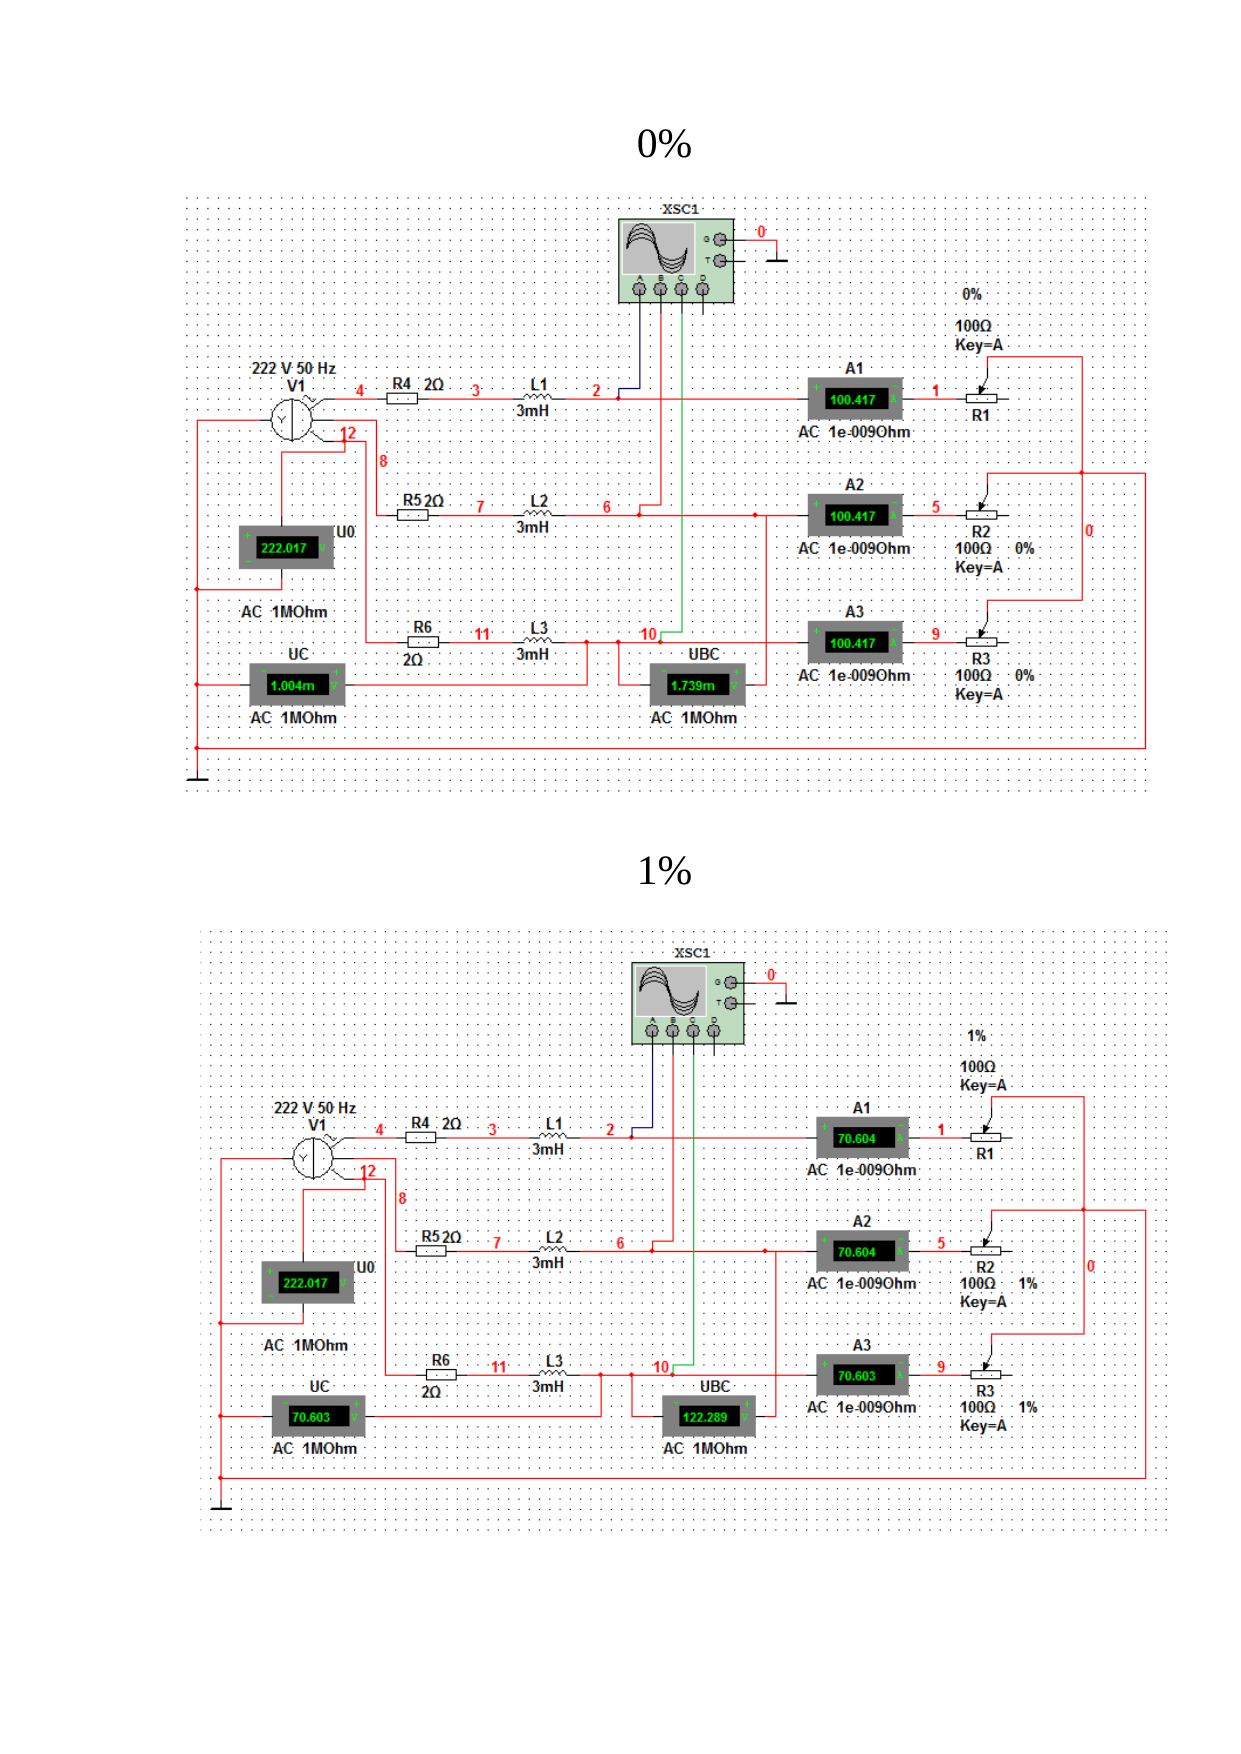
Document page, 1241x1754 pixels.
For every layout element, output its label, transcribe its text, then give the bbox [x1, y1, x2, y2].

text 1% [177, 798, 1152, 894]
text 0% [177, 118, 1152, 188]
